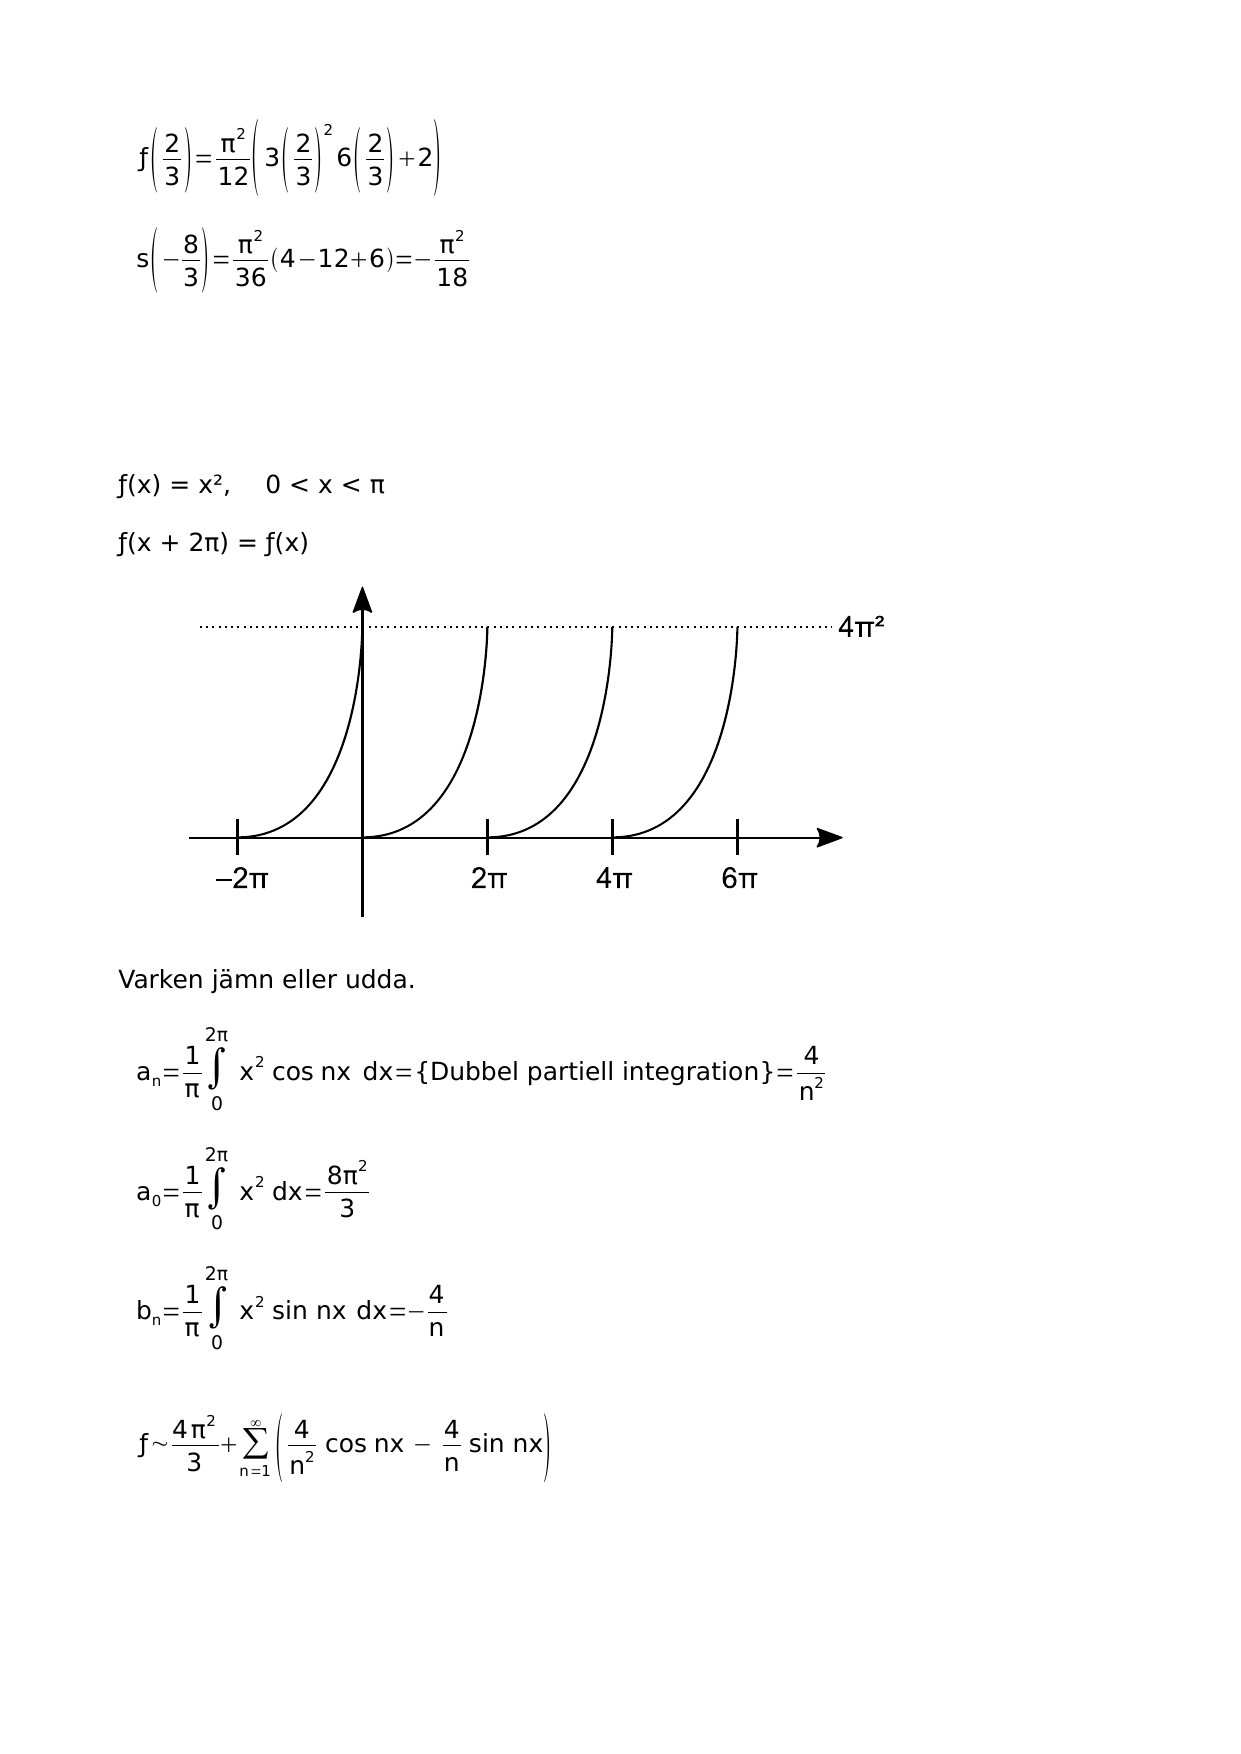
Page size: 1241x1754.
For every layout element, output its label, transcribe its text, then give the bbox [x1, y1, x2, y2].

text ƒ(x) = x², 0 < x < π [118, 470, 1122, 499]
text ƒ(x + 2π) = ƒ(x) [118, 528, 1122, 557]
text Varken jämn eller udda. [118, 966, 1122, 995]
